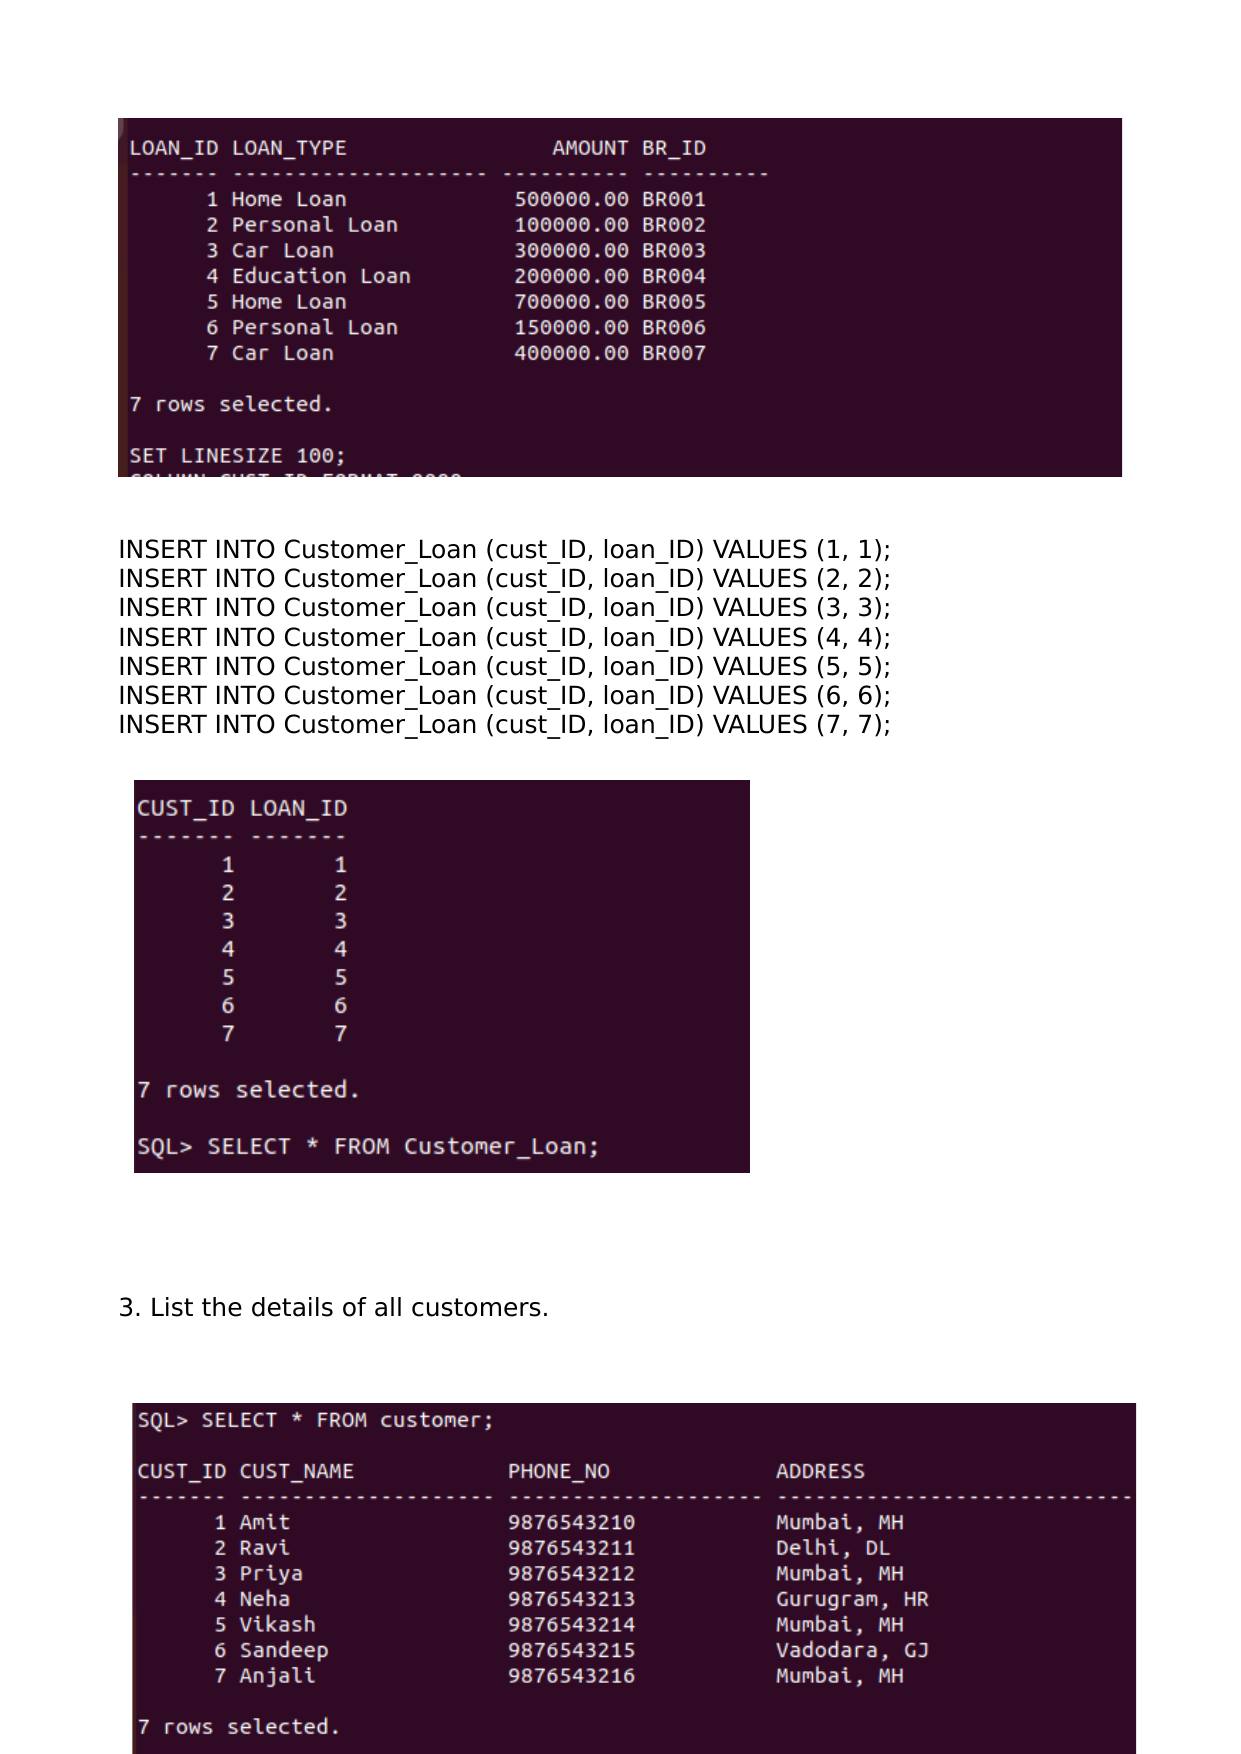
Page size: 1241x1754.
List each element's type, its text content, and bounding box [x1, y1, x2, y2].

picture [118, 118, 1123, 477]
text INSERT INTO Customer_Loan (cust_ID, loan_ID) VALUES (6, 6); [118, 681, 1122, 710]
picture [132, 1403, 1137, 1754]
text INSERT INTO Customer_Loan (cust_ID, loan_ID) VALUES (7, 7); [118, 710, 1122, 739]
text 3. List the details of all customers. [118, 1294, 1122, 1323]
text INSERT INTO Customer_Loan (cust_ID, loan_ID) VALUES (3, 3); [118, 594, 1122, 623]
text INSERT INTO Customer_Loan (cust_ID, loan_ID) VALUES (5, 5); [118, 652, 1122, 681]
picture [134, 780, 750, 1173]
text INSERT INTO Customer_Loan (cust_ID, loan_ID) VALUES (1, 1); [118, 535, 1122, 564]
text INSERT INTO Customer_Loan (cust_ID, loan_ID) VALUES (4, 4); [118, 623, 1122, 652]
text INSERT INTO Customer_Loan (cust_ID, loan_ID) VALUES (2, 2); [118, 564, 1122, 594]
